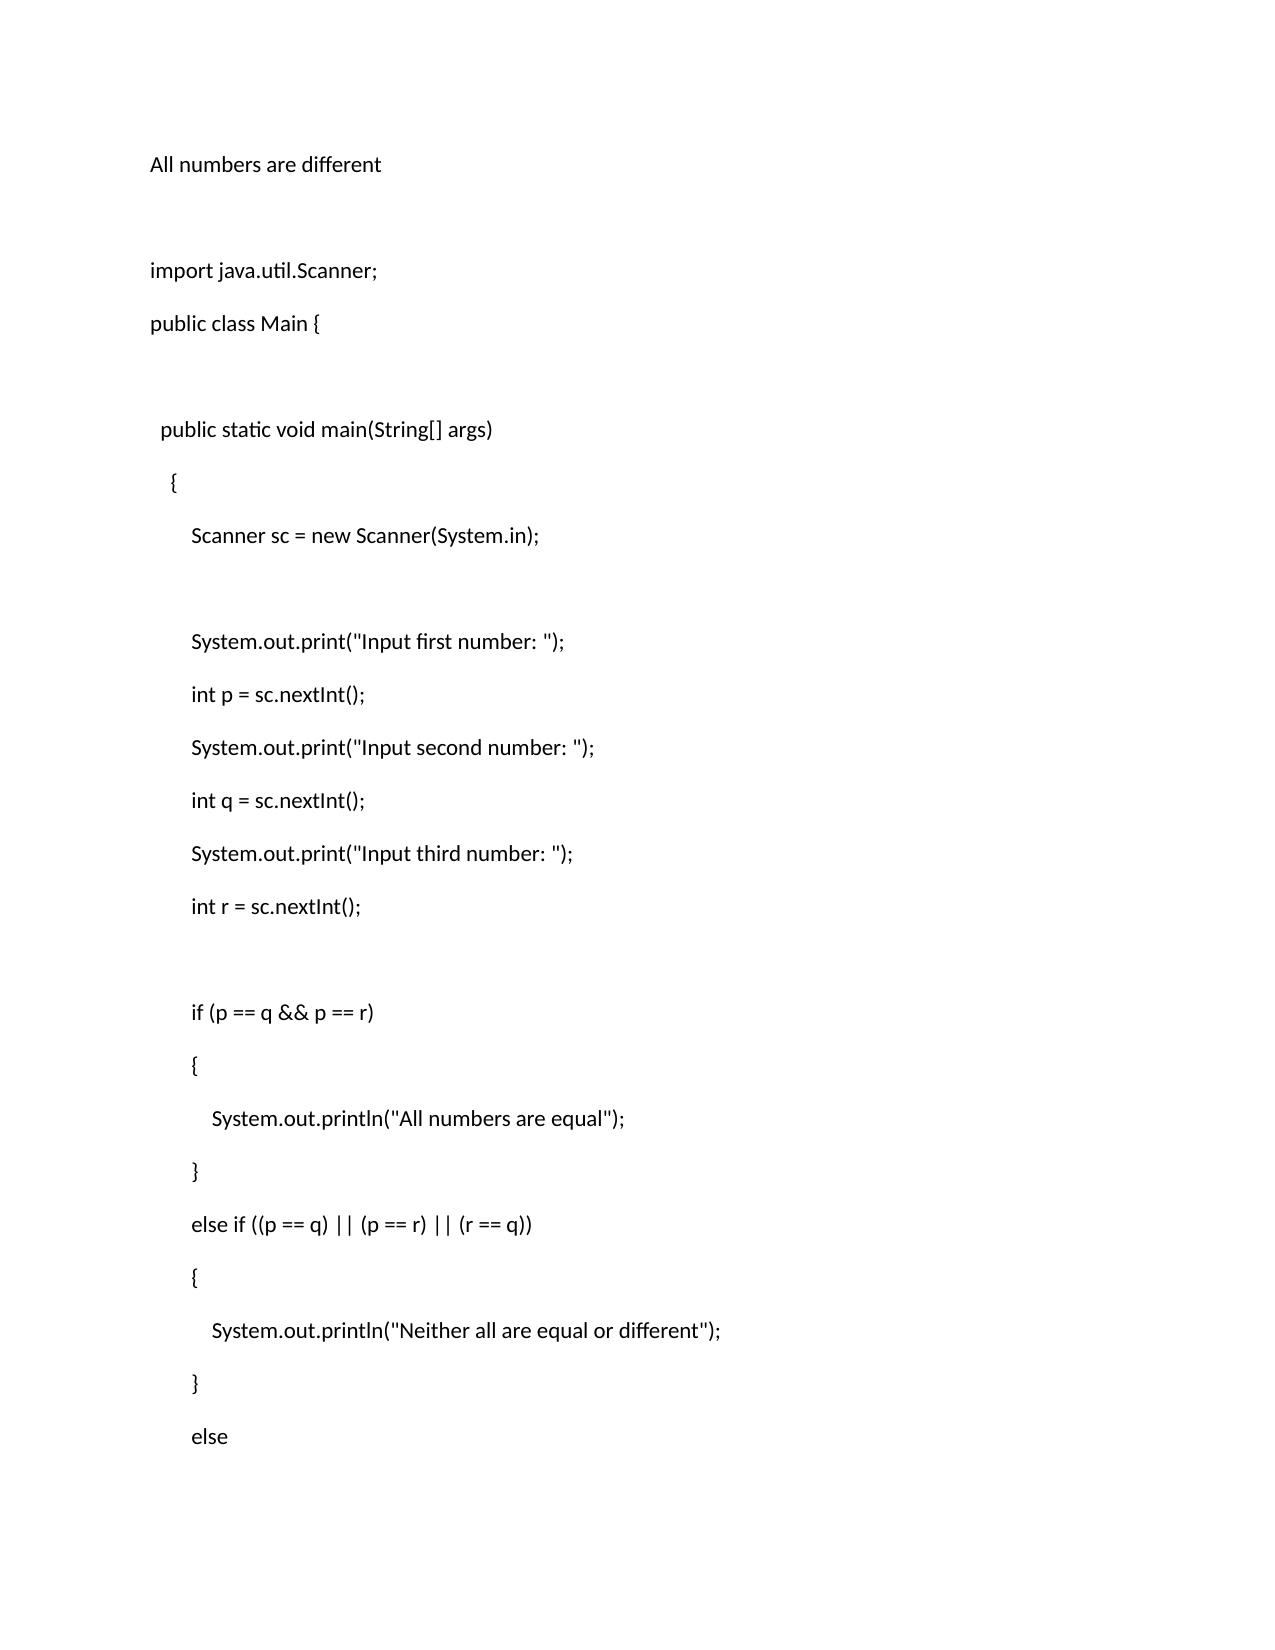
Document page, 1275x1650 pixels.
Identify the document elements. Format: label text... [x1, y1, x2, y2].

text } [150, 1369, 1125, 1397]
text public class Main { [150, 309, 1125, 337]
text public static void main(String[] args) [150, 415, 1125, 443]
text int r = sc.nextInt(); [150, 892, 1125, 920]
text int p = sc.nextInt(); [150, 680, 1125, 708]
text System.out.print("Input third number: "); [150, 839, 1125, 867]
text System.out.print("Input second number: "); [150, 733, 1125, 761]
text System.out.println("Neither all are equal or different"); [150, 1316, 1125, 1344]
text int q = sc.nextInt(); [150, 786, 1125, 814]
text System.out.print("Input first number: "); [150, 627, 1125, 655]
text else if ((p == q) || (p == r) || (r == q)) [150, 1210, 1125, 1238]
text } [150, 1157, 1125, 1185]
text if (p == q && p == r) [150, 998, 1125, 1026]
text else [150, 1422, 1125, 1451]
text { [150, 1051, 1125, 1079]
text import java.util.Scanner; [150, 256, 1125, 284]
text System.out.println("All numbers are equal"); [150, 1104, 1125, 1132]
text { [150, 1263, 1125, 1291]
text Scanner sc = new Scanner(System.in); [150, 521, 1125, 549]
text { [150, 468, 1125, 496]
text All numbers are different [150, 150, 1125, 178]
